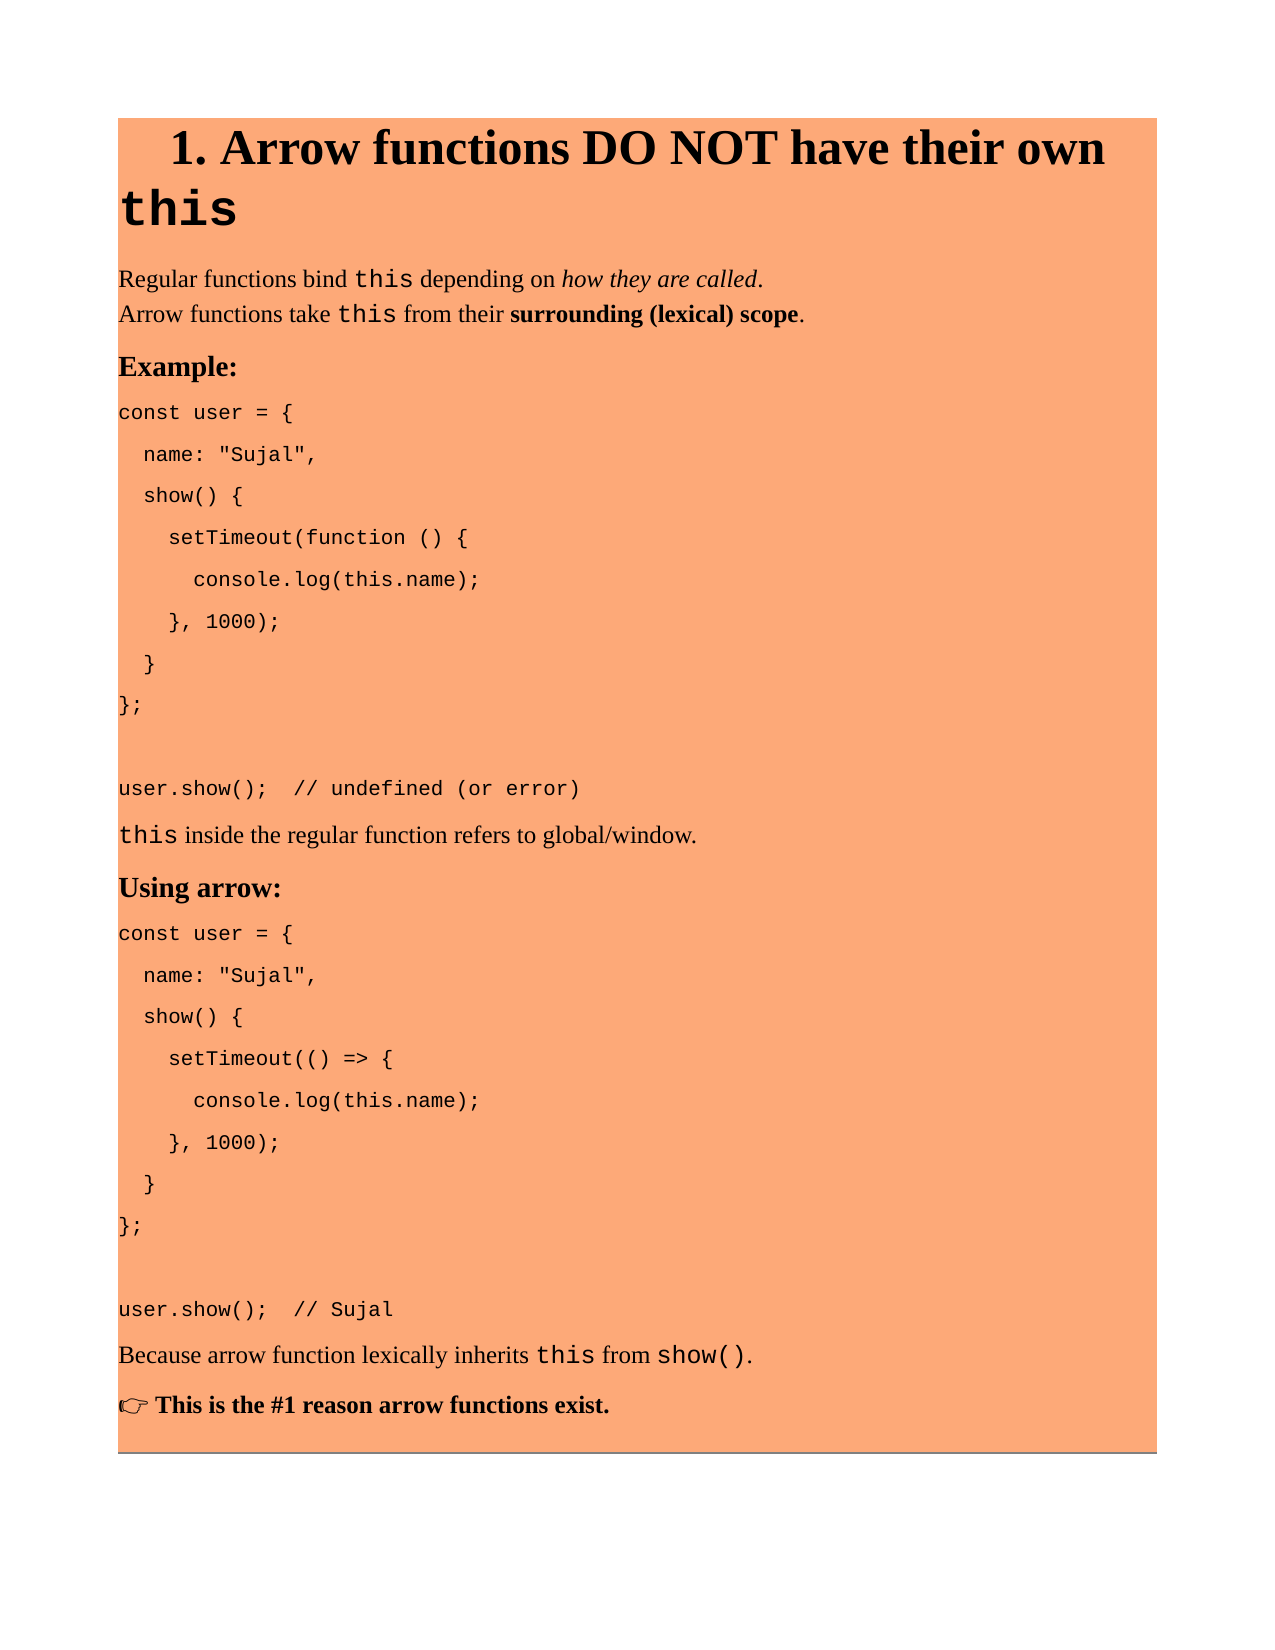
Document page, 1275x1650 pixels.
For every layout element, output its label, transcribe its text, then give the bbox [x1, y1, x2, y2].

text }; [118, 1215, 1157, 1239]
text } [118, 1173, 1157, 1197]
text 👉 This is the #1 reason arrow functions exist. [118, 1391, 1157, 1419]
text setTimeout(() => { [118, 1048, 1157, 1072]
text name: "Sujal", [118, 444, 1157, 467]
text } [118, 653, 1157, 676]
text show() { [118, 1006, 1157, 1030]
text }; [118, 694, 1157, 718]
text user.show(); // Sujal [118, 1299, 1157, 1322]
text show() { [118, 486, 1157, 509]
text user.show(); // undefined (or error) [118, 778, 1157, 802]
text console.log(this.name); [118, 569, 1157, 593]
text name: "Sujal", [118, 964, 1157, 988]
subtitle Using arrow: [118, 870, 1157, 903]
text this inside the regular function refers to global/window. [118, 820, 1157, 851]
text const user = { [118, 923, 1157, 946]
subtitle Example: [118, 349, 1157, 382]
text }, 1000); [118, 1132, 1157, 1155]
text setTimeout(function () { [118, 527, 1157, 551]
text Because arrow function lexically inherits this from show(). [118, 1341, 1157, 1371]
text }, 1000); [118, 611, 1157, 634]
text Regular functions bind this depending on how they are called. Arrow functions take this from their surrounding (lexical) scope. [118, 264, 1157, 330]
text console.log(this.name); [118, 1090, 1157, 1113]
text const user = { [118, 402, 1157, 426]
subtitle 🔥 1. Arrow functions DO NOT have their own this [118, 118, 1157, 241]
